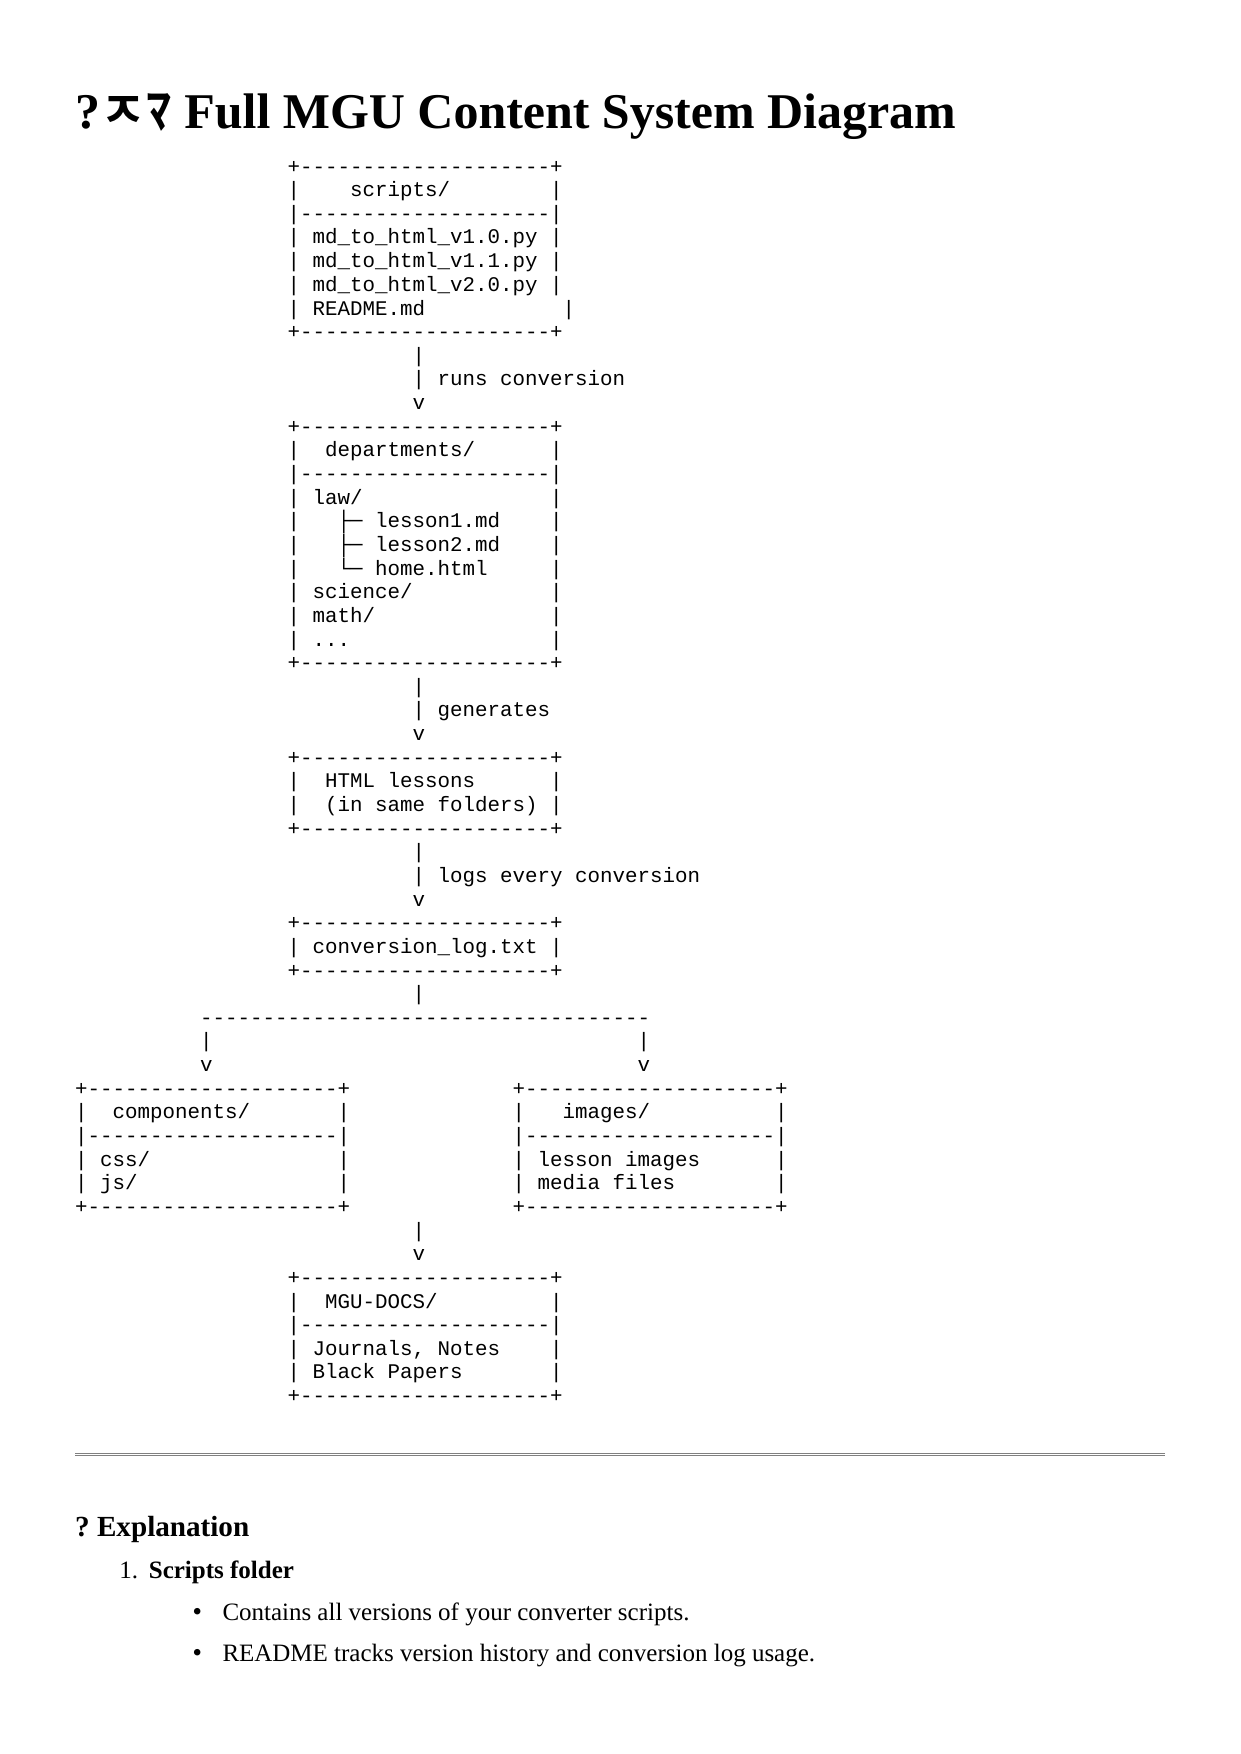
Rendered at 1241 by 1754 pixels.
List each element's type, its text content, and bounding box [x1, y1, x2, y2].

text | [75, 983, 1165, 1007]
text | css/ | | lesson images | [75, 1149, 1165, 1172]
text +--------------------+ +--------------------+ [75, 1078, 1165, 1101]
text v v [75, 1054, 1165, 1078]
text | logs every conversion [75, 865, 1165, 889]
text |--------------------| [75, 463, 1165, 487]
text | ├─ lesson1.md | [75, 510, 1165, 534]
list Contains all versions of your converter scripts. [193, 1597, 1165, 1626]
text |--------------------| [75, 1314, 1165, 1338]
text +--------------------+ [75, 1385, 1165, 1409]
text +--------------------+ [75, 156, 1165, 179]
text v [75, 889, 1165, 912]
text |--------------------| [75, 203, 1165, 227]
text | md_to_html_v1.0.py | [75, 227, 1165, 250]
text | (in same folders) | [75, 794, 1165, 818]
text +--------------------+ [75, 321, 1165, 345]
list Scripts folder [119, 1556, 1165, 1584]
text | README.md | [75, 297, 1165, 321]
text | departments/ | [75, 439, 1165, 463]
text | components/ | | images/ | [75, 1101, 1165, 1125]
text | generates [75, 699, 1165, 723]
text | runs conversion [75, 368, 1165, 392]
text +--------------------+ [75, 959, 1165, 983]
text | md_to_html_v2.0.py | [75, 274, 1165, 297]
text | scripts/ | [75, 179, 1165, 203]
text | ├─ lesson2.md | [75, 534, 1165, 558]
text ------------------------------------ [75, 1007, 1165, 1031]
text v [75, 392, 1165, 416]
text +--------------------+ [75, 416, 1165, 439]
text | js/ | | media files | [75, 1172, 1165, 1196]
text v [75, 1243, 1165, 1267]
text | Journals, Notes | [75, 1338, 1165, 1362]
text |--------------------| |--------------------| [75, 1125, 1165, 1149]
text | science/ | [75, 581, 1165, 605]
text | [75, 841, 1165, 865]
text +--------------------+ [75, 1267, 1165, 1291]
text v [75, 723, 1165, 747]
list README tracks version history and conversion log usage. [193, 1638, 1165, 1667]
text +--------------------+ [75, 652, 1165, 676]
text +--------------------+ [75, 818, 1165, 841]
subtitle ?￯ﾸﾏ Full MGU Content System Diagram [75, 75, 1165, 143]
text | law/ | [75, 487, 1165, 510]
text | ... | [75, 628, 1165, 652]
text | └─ home.html | [75, 558, 1165, 581]
text | md_to_html_v1.1.py | [75, 250, 1165, 274]
text | [75, 676, 1165, 699]
text +--------------------+ +--------------------+ [75, 1196, 1165, 1220]
text | conversion_log.txt | [75, 936, 1165, 959]
text | Black Papers | [75, 1362, 1165, 1385]
subtitle ? Explanation [75, 1509, 1165, 1543]
text | [75, 1220, 1165, 1243]
text | math/ | [75, 605, 1165, 628]
text +--------------------+ [75, 912, 1165, 936]
text +--------------------+ [75, 747, 1165, 770]
text | | [75, 1031, 1165, 1054]
text | MGU-DOCS/ | [75, 1291, 1165, 1314]
text | HTML lessons | [75, 770, 1165, 794]
text | [75, 345, 1165, 368]
